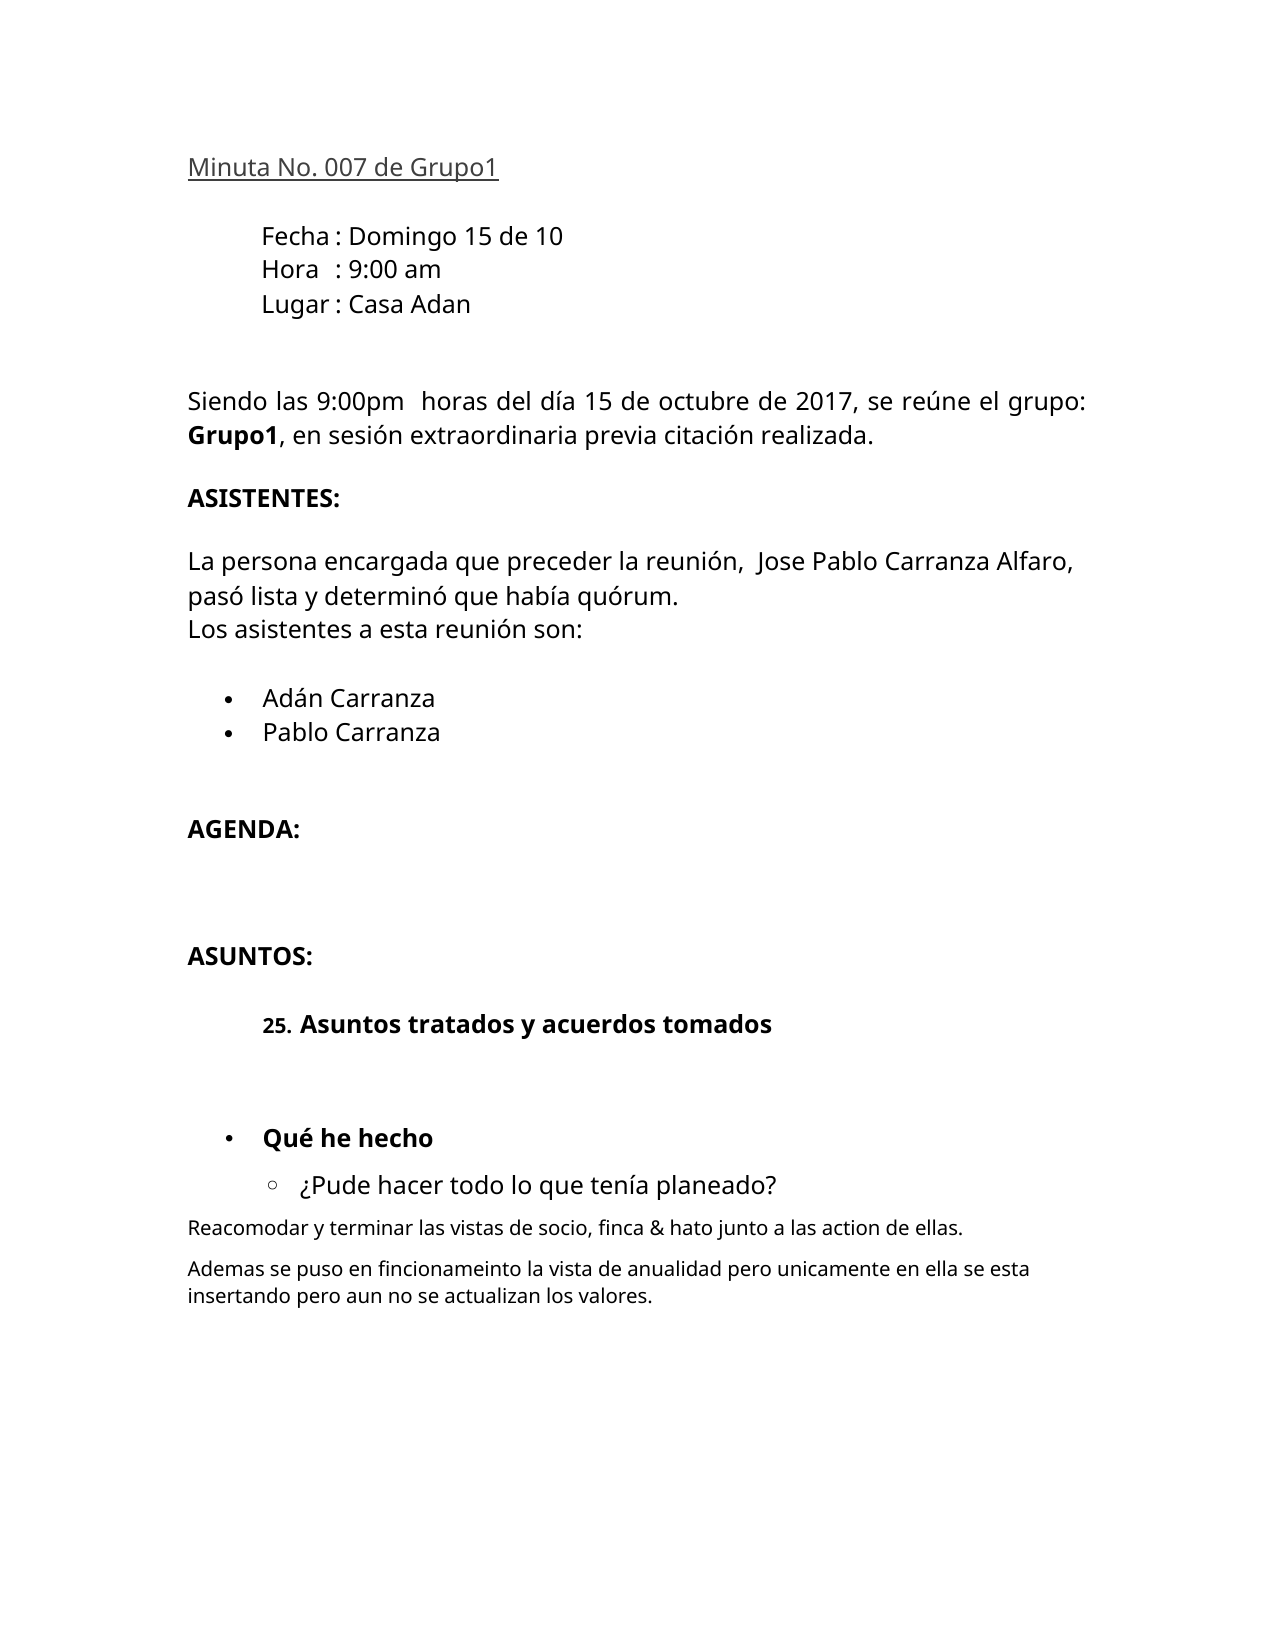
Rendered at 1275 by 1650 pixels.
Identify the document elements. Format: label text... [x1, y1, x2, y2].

text Hora : 9:00 am [187, 252, 1087, 286]
list Asuntos tratados y acuerdos tomados [262, 1006, 1087, 1040]
text AGENDA: [187, 812, 1087, 846]
list ¿Pude hacer todo lo que tenía planeado? [262, 1167, 1087, 1202]
text La persona encargada que preceder la reunión, Jose Pablo Carranza Alfaro, pasó lista y determinó que había quórum. [187, 544, 1087, 612]
text Siendo las 9:00pm horas del día 15 de octubre de 2017, se reúne el grupo: Grupo1, en sesión extraordinaria previa citación realizada. [187, 383, 1087, 452]
text Lugar : Casa Adan [187, 286, 1087, 320]
text ASUNTOS: [187, 938, 1087, 972]
text Los asistentes a esta reunión son: [187, 612, 1087, 646]
text ASISTENTES: [187, 481, 1087, 515]
list Qué he hecho [225, 1121, 1087, 1155]
text Fecha : Domingo 15 de 10 [187, 218, 1087, 252]
list Pablo Carranza [225, 714, 1087, 748]
text Ademas se puso en fincionameinto la vista de anualidad pero unicamente en ella se esta insertando pero aun no se actualizan los valores. [187, 1254, 1087, 1310]
text Reacomodar y terminar las vistas de socio, finca & hato junto a las action de ellas. [187, 1214, 1087, 1242]
list Adán Carranza [225, 680, 1087, 714]
text Minuta No. 007 de Grupo1 [187, 150, 1087, 184]
